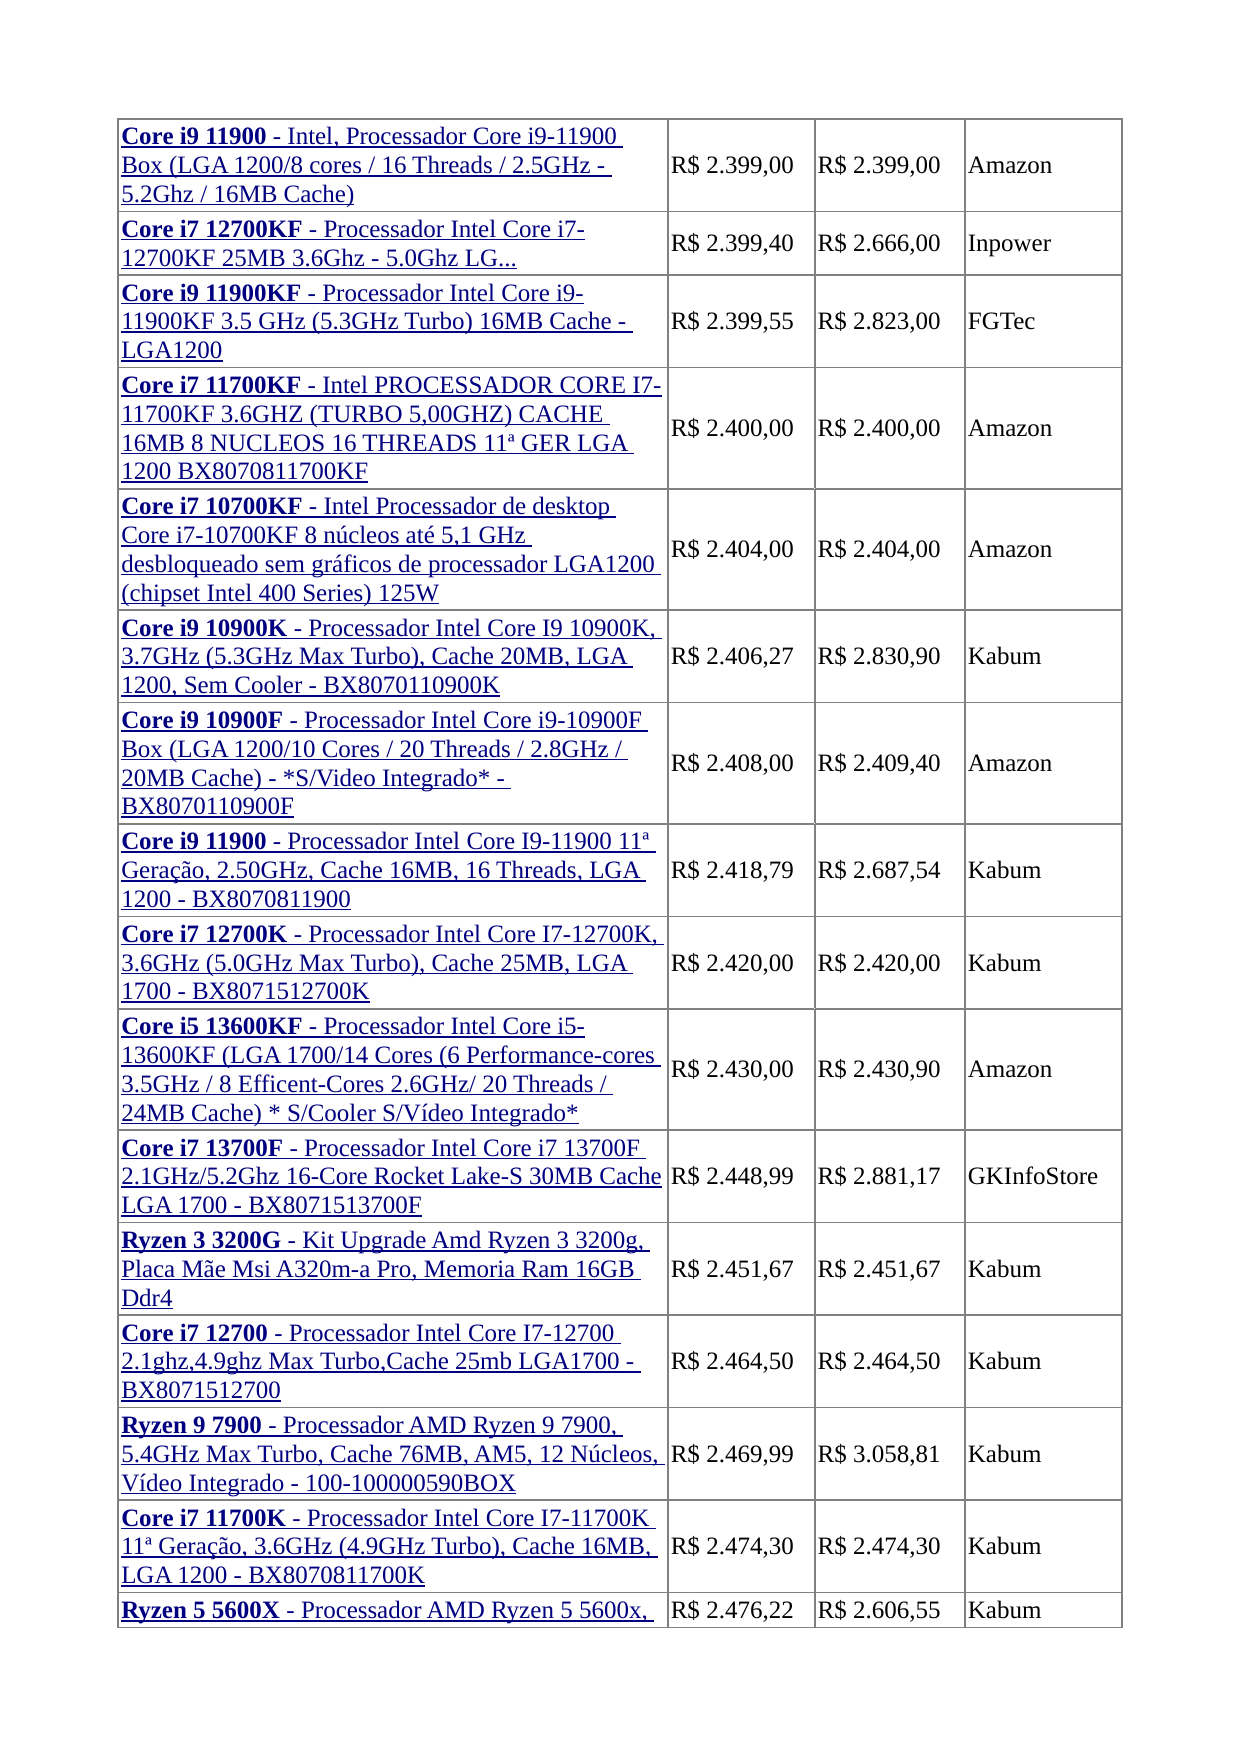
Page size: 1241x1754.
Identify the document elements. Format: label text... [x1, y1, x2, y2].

table_cell Ryzen 9 7900 - Processador AMD Ryzen 9 7900, 5.4GHz Max Turbo, Cache 76MB, AM5, 12 Núcleos, Vídeo Integrado - 100-100000590BOX [119, 1408, 667, 1499]
table_cell R$ 2.476,22 [669, 1593, 814, 1627]
table_cell R$ 2.451,67 [816, 1223, 964, 1314]
table_cell GKInfoStore [966, 1131, 1121, 1222]
table_cell Amazon [966, 368, 1121, 488]
table_cell Inpower [966, 212, 1121, 274]
table_cell Amazon [966, 120, 1121, 211]
table_cell Amazon [966, 490, 1121, 609]
table_cell R$ 2.400,00 [669, 368, 814, 488]
table_cell R$ 2.400,00 [816, 368, 964, 488]
table_cell R$ 2.404,00 [669, 490, 814, 609]
table_cell Core i7 13700F - Processador Intel Core i7 13700F 2.1GHz/5.2Ghz 16-Core Rocket Lake-S 30MB Cache LGA 1700 - BX8071513700F [119, 1131, 667, 1222]
table_cell R$ 2.474,30 [669, 1501, 814, 1592]
table_cell R$ 2.399,55 [669, 276, 814, 367]
table_cell Kabum [966, 1593, 1121, 1627]
table_cell Core i7 10700KF - Intel Processador de desktop Core i7-10700KF 8 núcleos até 5,1 GHz desbloqueado sem gráficos de processador LGA1200 (chipset Intel 400 Series) 125W [119, 490, 667, 609]
table_cell Core i7 11700KF - Intel PROCESSADOR CORE I7-11700KF 3.6GHZ (TURBO 5,00GHZ) CACHE 16MB 8 NUCLEOS 16 THREADS 11ª GER LGA 1200 BX8070811700KF [119, 368, 667, 488]
table_cell Kabum [966, 917, 1121, 1008]
table_cell Core i7 12700KF - Processador Intel Core i7-12700KF 25MB 3.6Ghz - 5.0Ghz LG... [119, 212, 667, 274]
table_cell R$ 2.448,99 [669, 1131, 814, 1222]
table_cell Kabum [966, 1501, 1121, 1592]
table_cell R$ 2.469,99 [669, 1408, 814, 1499]
table_cell R$ 2.420,00 [669, 917, 814, 1008]
table_cell Core i9 11900 - Intel, Processador Core i9-11900 Box (LGA 1200/8 cores / 16 Threads / 2.5GHz - 5.2Ghz / 16MB Cache) [119, 120, 667, 211]
table_cell R$ 2.399,00 [669, 120, 814, 211]
table_cell Core i7 11700K - Processador Intel Core I7-11700K 11ª Geração, 3.6GHz (4.9GHz Turbo), Cache 16MB, LGA 1200 - BX8070811700K [119, 1501, 667, 1592]
table_cell Core i7 12700K - Processador Intel Core I7-12700K, 3.6GHz (5.0GHz Max Turbo), Cache 25MB, LGA 1700 - BX8071512700K [119, 917, 667, 1008]
table_cell Core i9 11900 - Processador Intel Core I9-11900 11ª Geração, 2.50GHz, Cache 16MB, 16 Threads, LGA 1200 - BX8070811900 [119, 825, 667, 916]
table_cell R$ 2.464,50 [816, 1316, 964, 1407]
table_cell R$ 2.409,40 [816, 703, 964, 823]
table_cell R$ 2.430,90 [816, 1010, 964, 1129]
table_cell R$ 2.430,00 [669, 1010, 814, 1129]
table_cell R$ 2.606,55 [816, 1593, 964, 1627]
table_cell R$ 2.404,00 [816, 490, 964, 609]
table_cell Core i5 13600KF - Processador Intel Core i5-13600KF (LGA 1700/14 Cores (6 Performance-cores 3.5GHz / 8 Efficent-Cores 2.6GHz/ 20 Threads / 24MB Cache) * S/Cooler S/Vídeo Integrado* [119, 1010, 667, 1129]
table_cell Kabum [966, 825, 1121, 916]
table_cell Core i9 10900K - Processador Intel Core I9 10900K, 3.7GHz (5.3GHz Max Turbo), Cache 20MB, LGA 1200, Sem Cooler - BX8070110900K [119, 611, 667, 702]
table_cell Amazon [966, 703, 1121, 823]
table_cell R$ 2.451,67 [669, 1223, 814, 1314]
table_cell R$ 2.406,27 [669, 611, 814, 702]
table_cell R$ 2.399,00 [816, 120, 964, 211]
table_cell R$ 2.687,54 [816, 825, 964, 916]
table_cell Kabum [966, 1408, 1121, 1499]
table_cell R$ 3.058,81 [816, 1408, 964, 1499]
table_cell R$ 2.408,00 [669, 703, 814, 823]
table_cell Ryzen 5 5600X - Processador AMD Ryzen 5 5600x, [119, 1593, 667, 1627]
table_cell R$ 2.420,00 [816, 917, 964, 1008]
table_cell Core i7 12700 - Processador Intel Core I7-12700 2.1ghz,4.9ghz Max Turbo,Cache 25mb LGA1700 - BX8071512700 [119, 1316, 667, 1407]
table_cell R$ 2.418,79 [669, 825, 814, 916]
table_cell Amazon [966, 1010, 1121, 1129]
table_cell Ryzen 3 3200G - Kit Upgrade Amd Ryzen 3 3200g, Placa Mãe Msi A320m-a Pro, Memoria Ram 16GB Ddr4 [119, 1223, 667, 1314]
table_cell R$ 2.881,17 [816, 1131, 964, 1222]
table_cell Core i9 10900F - Processador Intel Core i9-10900F Box (LGA 1200/10 Cores / 20 Threads / 2.8GHz / 20MB Cache) - *S/Video Integrado* - BX8070110900F [119, 703, 667, 823]
table_cell R$ 2.464,50 [669, 1316, 814, 1407]
table_cell Kabum [966, 1316, 1121, 1407]
table_cell R$ 2.823,00 [816, 276, 964, 367]
table_cell Core i9 11900KF - Processador Intel Core i9-11900KF 3.5 GHz (5.3GHz Turbo) 16MB Cache - LGA1200 [119, 276, 667, 367]
table_cell R$ 2.830,90 [816, 611, 964, 702]
table_cell R$ 2.399,40 [669, 212, 814, 274]
table_cell FGTec [966, 276, 1121, 367]
table_cell Kabum [966, 611, 1121, 702]
table_cell R$ 2.666,00 [816, 212, 964, 274]
table_cell Kabum [966, 1223, 1121, 1314]
table_cell R$ 2.474,30 [816, 1501, 964, 1592]
